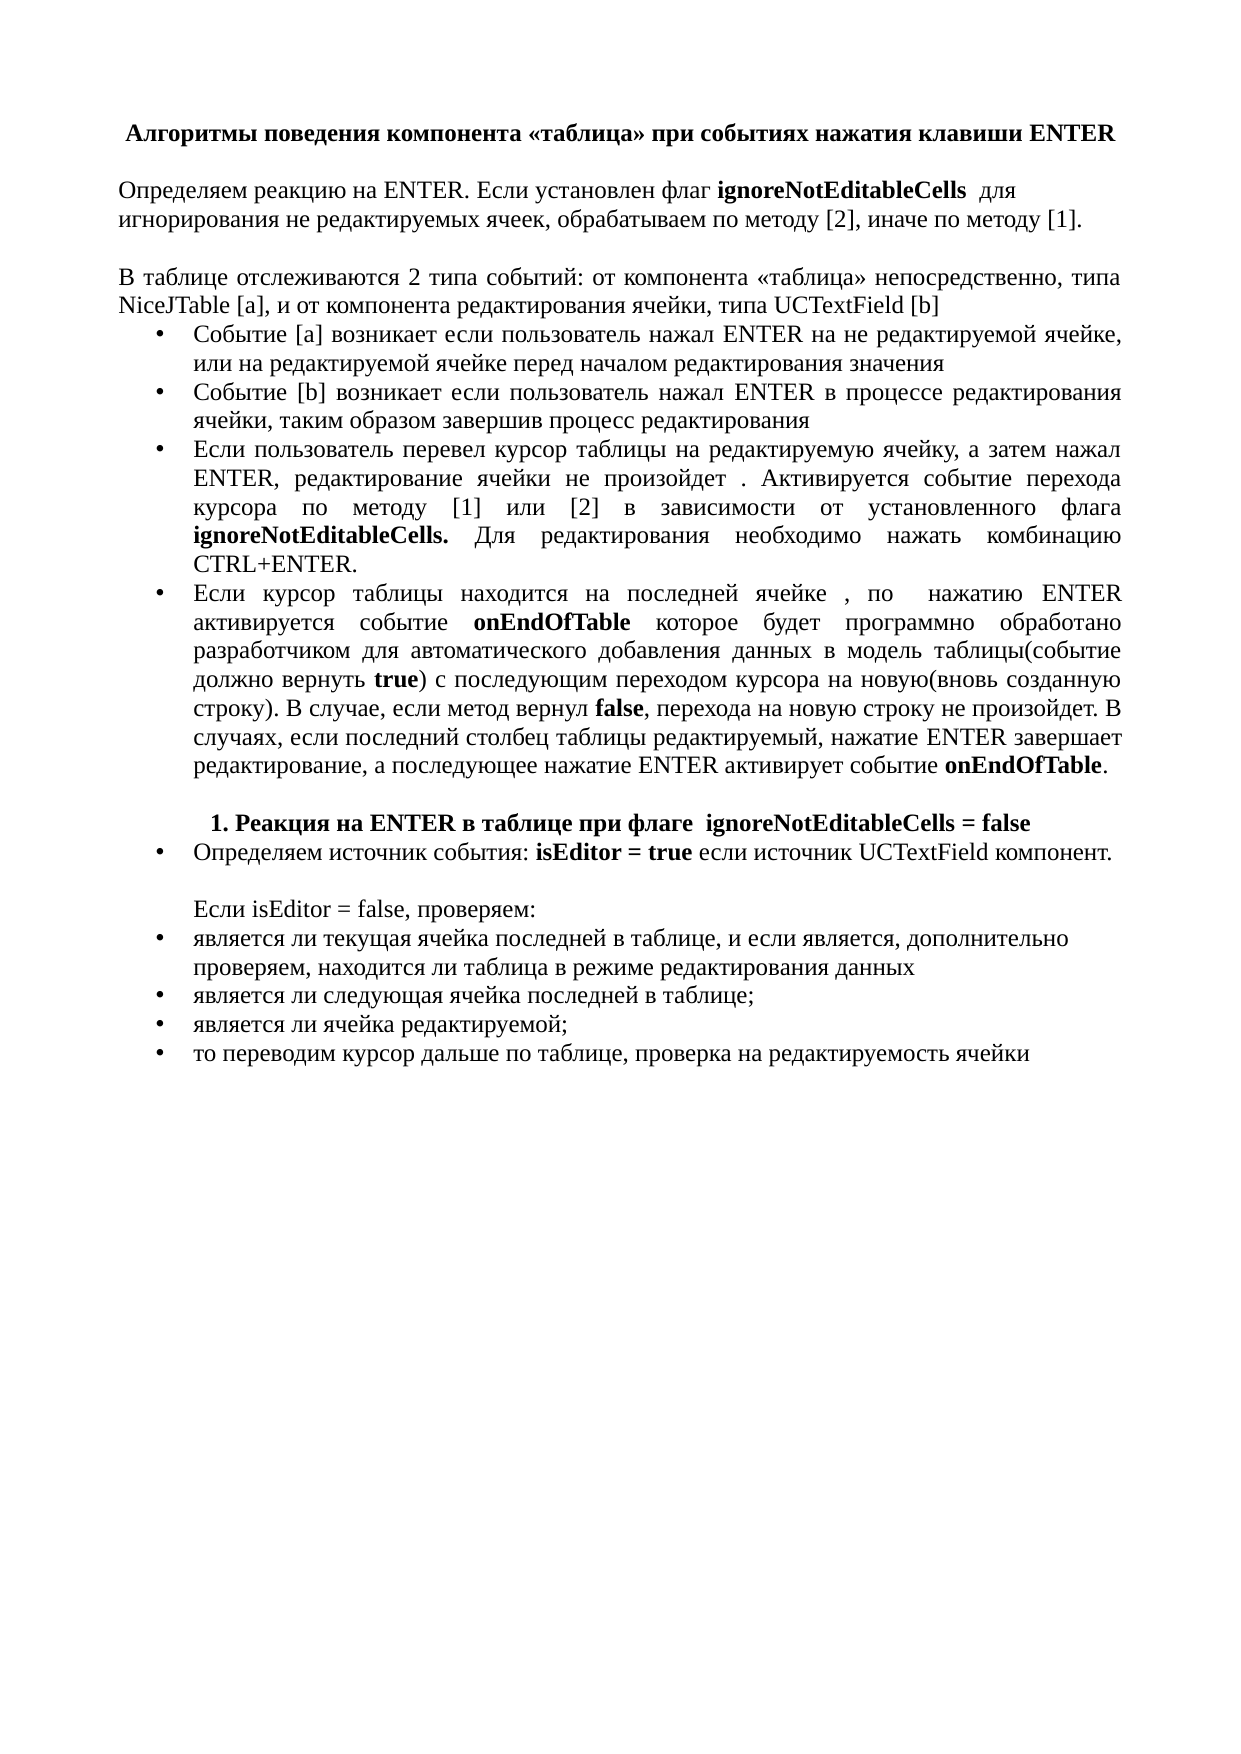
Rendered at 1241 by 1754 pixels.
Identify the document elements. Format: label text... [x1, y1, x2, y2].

list Если пользователь перевел курсор таблицы на редактируемую ячейку, а затем нажал ENTER, редактирование ячейки не произойдет . Активируется событие перехода курсора по методу [1] или [2] в зависимости от установленного флага ignoreNotEditableCells. Для редактирования необходимо нажать комбинацию CTRL+ENTER. [156, 434, 1122, 578]
list является ли следующая ячейка последней в таблице; [156, 981, 1122, 1009]
list Событие [b] возникает если пользователь нажал ENTER в процессе редактирования ячейки, таким образом завершив процесс редактирования [156, 377, 1122, 434]
list то переводим курсор дальше по таблице, проверка на редактируемость ячейки [156, 1038, 1122, 1067]
text Определяем реакцию на ENTER. Если установлен флаг ignoreNotEditableCells для игнорирования не редактируемых ячеек, обрабатываем по методу [2], иначе по методу [1]. [118, 176, 1122, 233]
list является ли ячейка редактируемой; [156, 1009, 1122, 1038]
text В таблице отслеживаются 2 типа событий: от компонента «таблица» непосредственно, типа NiceJTable [a], и от компонента редактирования ячейки, типа UCTextField [b] [118, 262, 1122, 319]
list Если isEditor = false, проверяем: [156, 894, 1122, 923]
list Если курсор таблицы находится на последней ячейке , по нажатию ENTER активируется событие onEndOfTable которое будет программно обработано разработчиком для автоматического добавления данных в модель таблицы(событие должно вернуть true) с последующим переходом курсора на новую(вновь созданную строку). В случае, если метод вернул false, перехода на новую строку не произойдет. В случаях, если последний столбец таблицы редактируемый, нажатие ENTER завершает редактирование, а последующее нажатие ENTER активирует событие onEndOfTable. [156, 578, 1122, 779]
list Событие [a] возникает если пользователь нажал ENTER на не редактируемой ячейке, или на редактируемой ячейке перед началом редактирования значения [156, 319, 1122, 377]
list Определяем источник события: isEditor = true если источник UCTextField компонент. [156, 837, 1122, 866]
text 1. Реакция на ENTER в таблице при флаге ignoreNotEditableCells = false [118, 808, 1122, 837]
text Алгоритмы поведения компонента «таблица» при событиях нажатия клавиши ENTER [118, 118, 1122, 147]
list является ли текущая ячейка последней в таблице, и если является, дополнительно проверяем, находится ли таблица в режиме редактирования данных [156, 923, 1122, 981]
